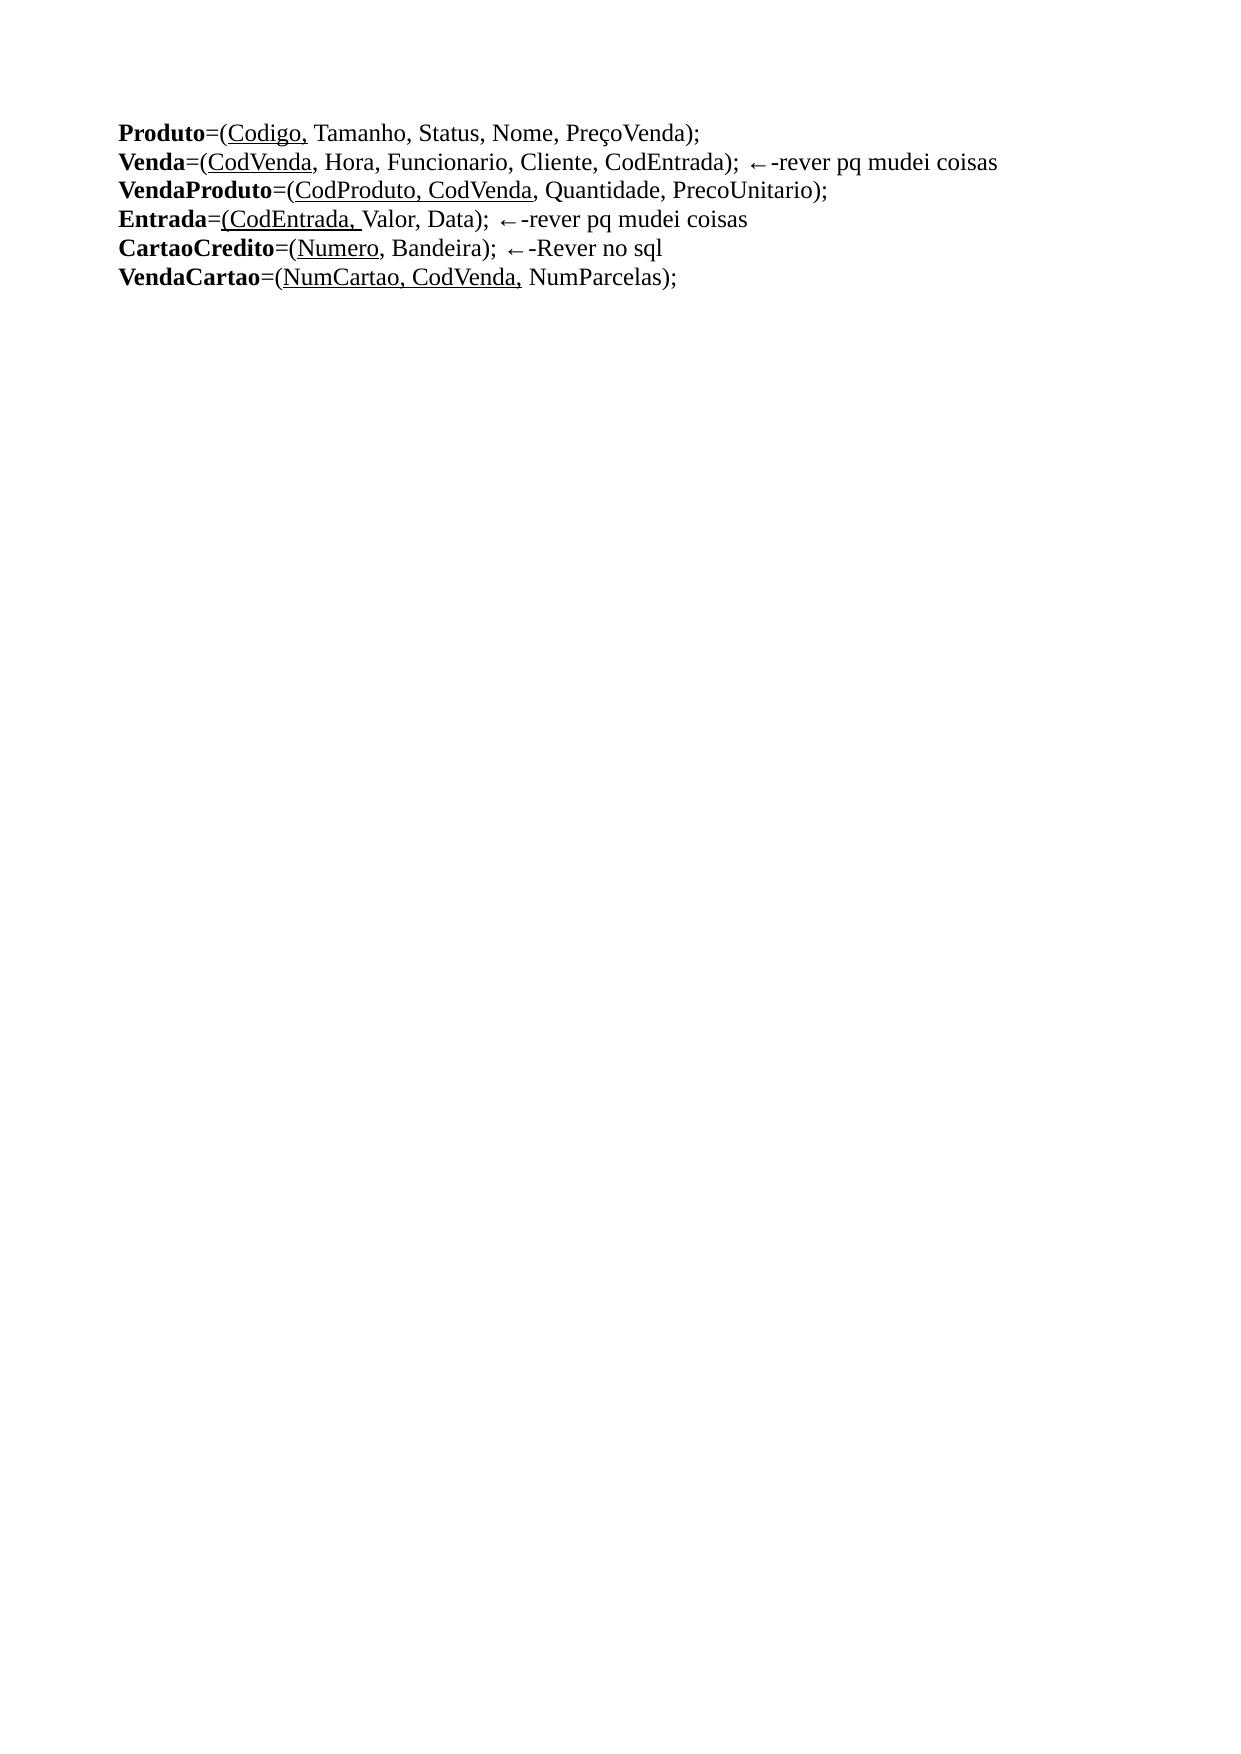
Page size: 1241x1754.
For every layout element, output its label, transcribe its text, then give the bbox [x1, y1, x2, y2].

text CartaoCredito=(Numero, Bandeira); ←-Rever no sql [118, 233, 1122, 262]
text Entrada=(CodEntrada, Valor, Data); ←-rever pq mudei coisas [118, 204, 1122, 233]
text Produto=(Codigo, Tamanho, Status, Nome, PreçoVenda); [118, 118, 1122, 147]
text Venda=(CodVenda, Hora, Funcionario, Cliente, CodEntrada); ←-rever pq mudei coisas [118, 147, 1122, 176]
text VendaCartao=(NumCartao, CodVenda, NumParcelas); [118, 262, 1122, 291]
text VendaProduto=(CodProduto, CodVenda, Quantidade, PrecoUnitario); [118, 176, 1122, 204]
